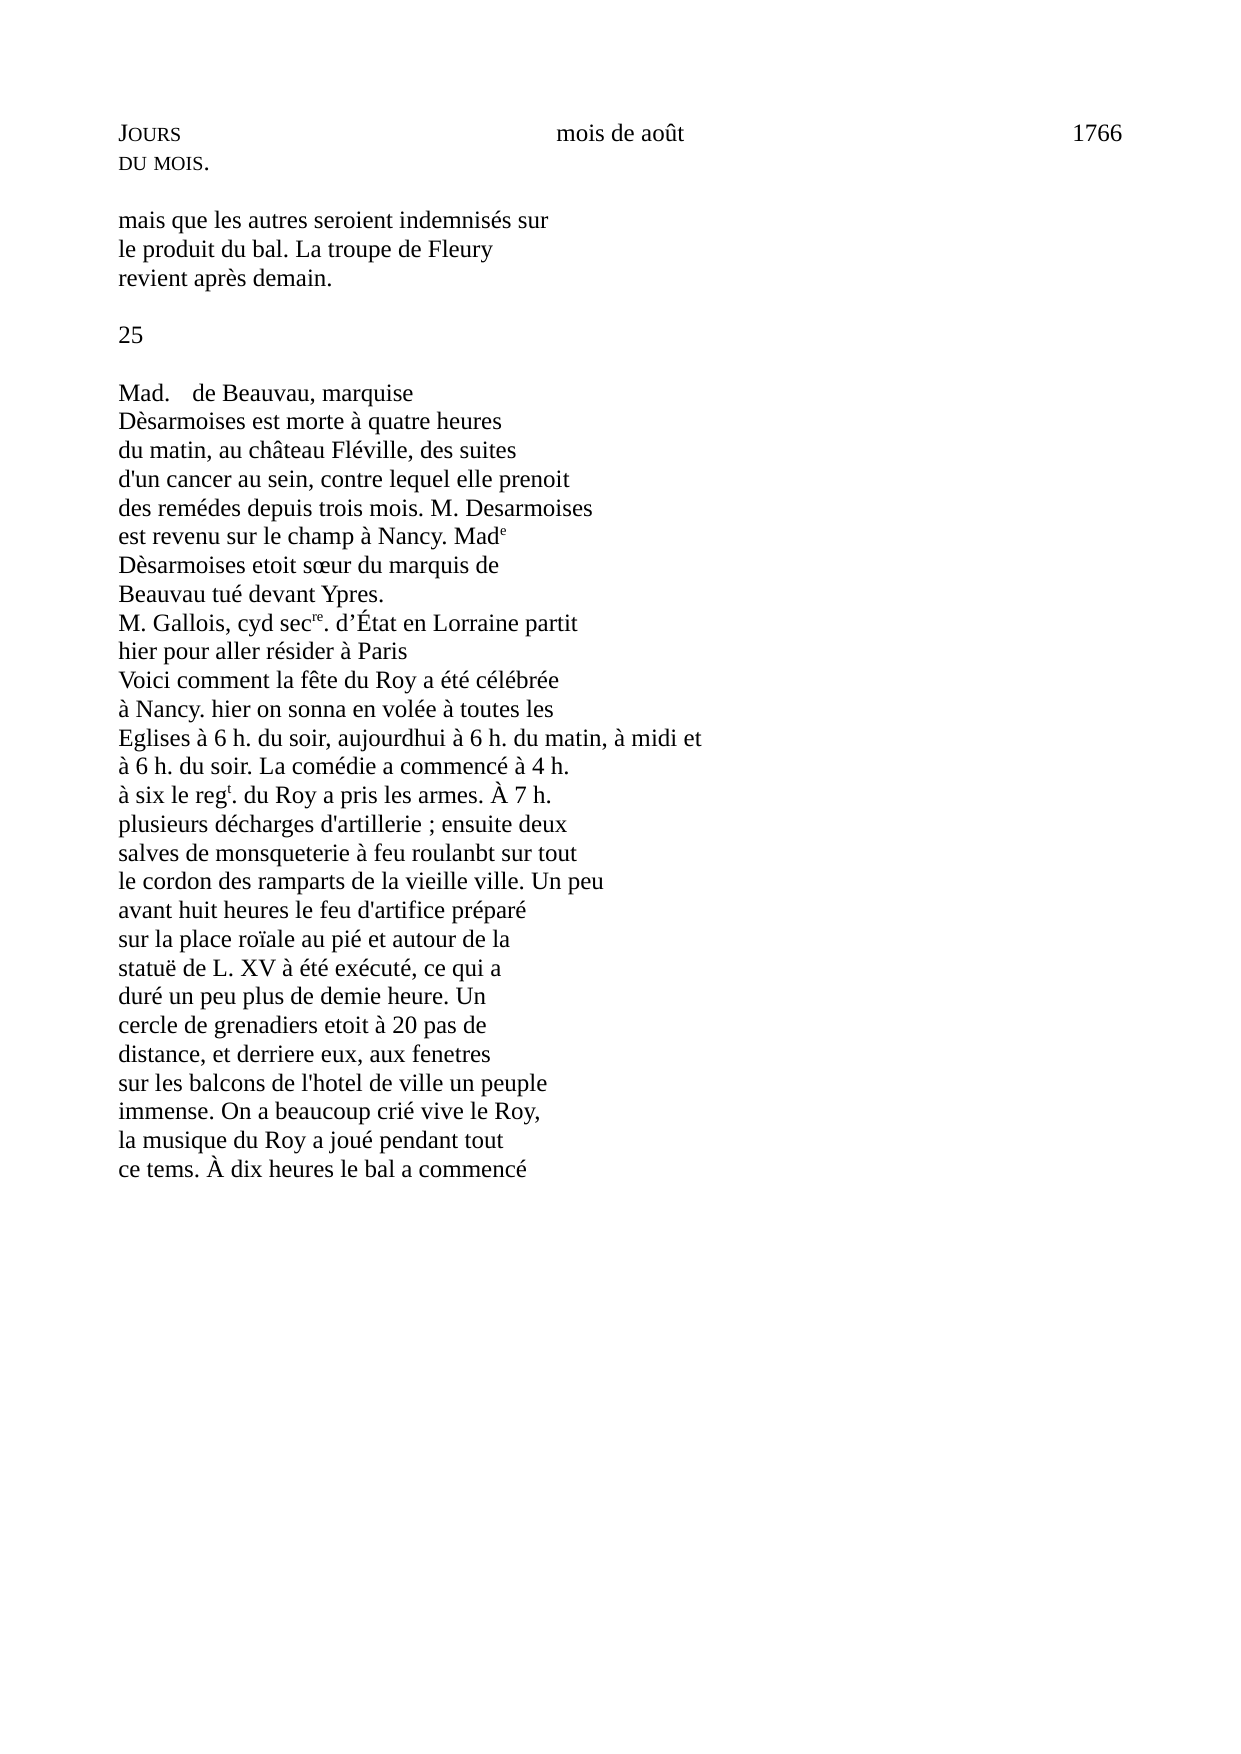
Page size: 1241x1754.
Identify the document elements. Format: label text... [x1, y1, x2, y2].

text M. Gallois, cyd secre. d’État en Lorraine partit hier pour aller résider à Paris [118, 608, 1122, 665]
text 25 Mad. de Beauvau, marquise Dèsarmoises est morte à quatre heures du matin, au château Fléville, des suites d'un cancer au sein, contre lequel elle prenoit des remédes depuis trois mois. M. Desarmoises est revenu sur le champ à Nancy. Made Dèsarmoises etoit sœur du marquis de Beauvau tué devant Ypres. [118, 320, 1122, 608]
text mais que les autres seroient indemnisés sur le produit du bal. La troupe de Fleury revient après demain. [118, 205, 1122, 291]
text Voici comment la fête du Roy a été célébrée à Nancy. hier on sonna en volée à toutes les Eglises à 6 h. du soir, aujourdhui à 6 h. du matin, à midi et à 6 h. du soir. La comédie a commencé à 4 h. à six le regt. du Roy a pris les armes. À 7 h. plusieurs décharges d'artillerie ; ensuite deux salves de monsqueterie à feu roulanbt sur tout le cordon des ramparts de la vieille ville. Un peu avant huit heures le feu d'artifice préparé sur la place roïale au pié et autour de la statuë de L. XV à été exécuté, ce qui a duré un peu plus de demie heure. Un cercle de grenadiers etoit à 20 pas de distance, et derriere eux, aux fenetres sur les balcons de l'hotel de ville un peuple immense. On a beaucoup crié vive le Roy, la musique du Roy a joué pendant tout ce tems. À dix heures le bal a commencé [118, 665, 1122, 1183]
